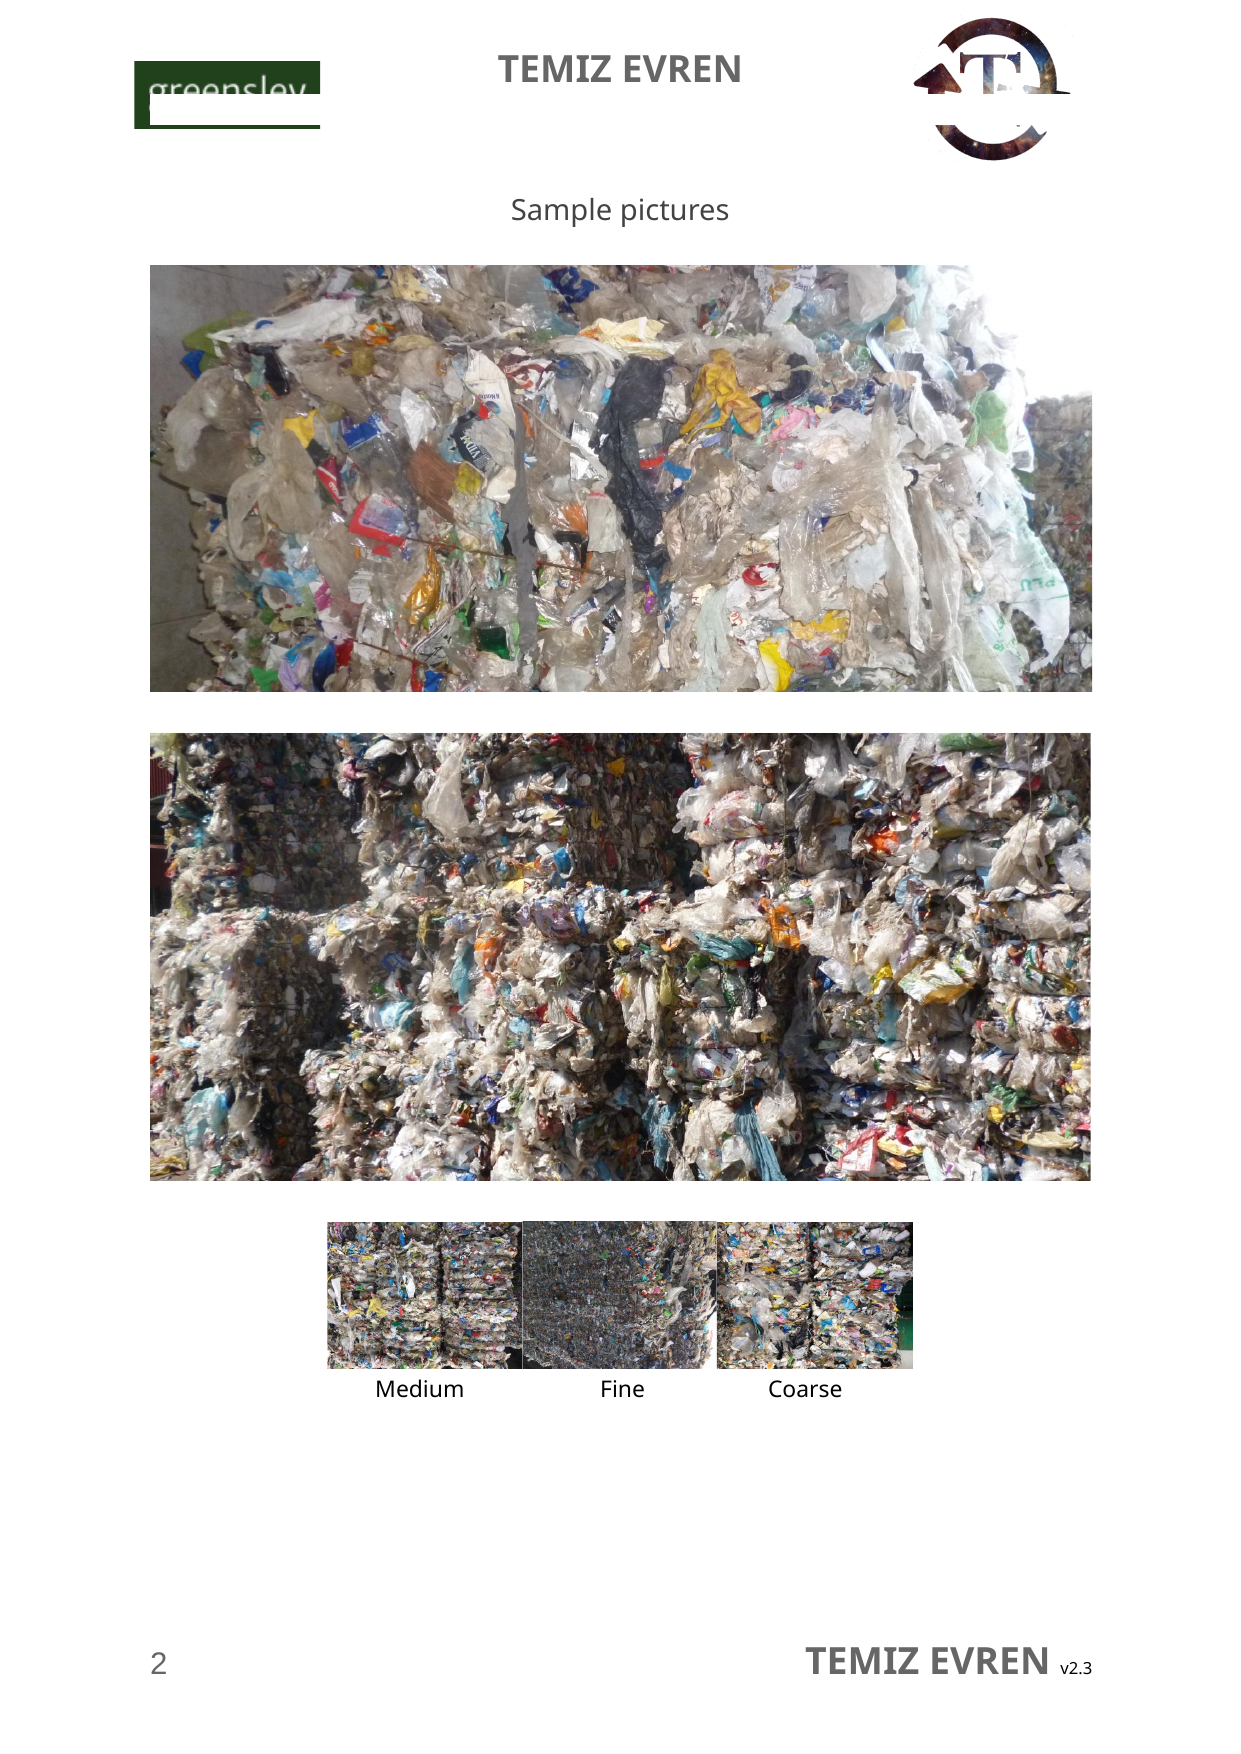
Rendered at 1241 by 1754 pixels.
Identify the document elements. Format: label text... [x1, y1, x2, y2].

text Medium Fine Coarse [150, 1373, 1090, 1404]
subtitle Sample pictures [150, 190, 1090, 229]
picture [150, 732, 1091, 1181]
picture [909, 125, 1075, 164]
picture [909, 15, 1075, 94]
picture [150, 265, 1093, 688]
picture [134, 61, 321, 129]
picture [327, 1221, 913, 1369]
